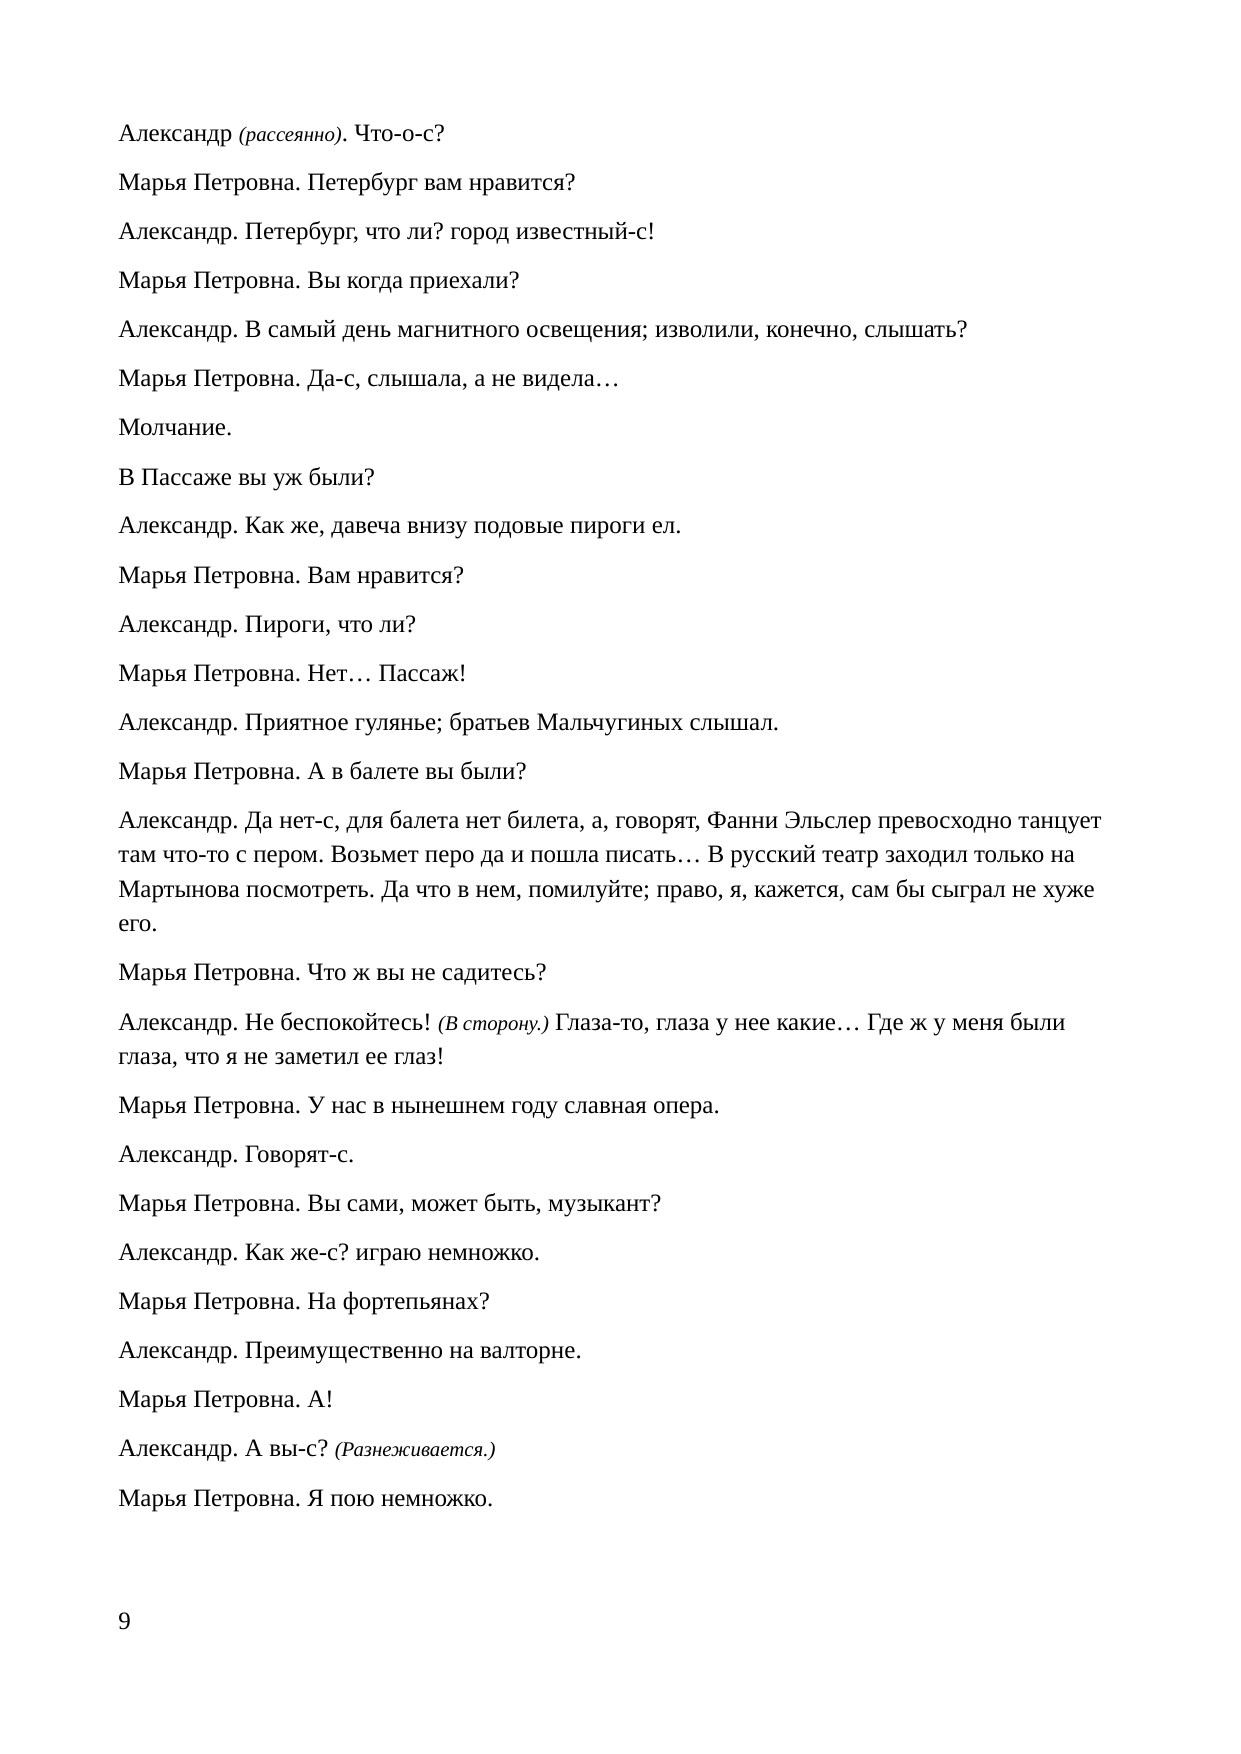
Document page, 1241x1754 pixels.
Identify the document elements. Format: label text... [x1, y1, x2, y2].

text Александр. А вы-с? (Разнеживается.) [118, 1433, 1122, 1462]
text Александр. Петербург, что ли? город известный-с! [118, 216, 1122, 245]
text Александр. Да нет-с, для балета нет билета, а, говорят, Фанни Эльслер превосходно танцует там что-то с пером. Возьмет перо да и пошла писать… В русский театр заходил только на Мартынова посмотреть. Да что в нем, помилуйте; право, я, кажется, сам бы сыграл не хуже его. [118, 805, 1122, 937]
text Александр. Не беспокойтесь! (В сторону.) Глаза-то, глаза у нее какие… Где ж у меня были глаза, что я не заметил ее глаз! [118, 1007, 1122, 1070]
text Александр. Преимущественно на валторне. [118, 1335, 1122, 1364]
text Александр. Пироги, что ли? [118, 609, 1122, 637]
text Марья Петровна. А! [118, 1384, 1122, 1413]
text Александр. Как же-с? играю немножко. [118, 1237, 1122, 1266]
text Молчание. [118, 412, 1122, 441]
text Марья Петровна. Да-с, слышала, а не видела… [118, 363, 1122, 392]
text Марья Петровна. Вам нравится? [118, 560, 1122, 588]
text Марья Петровна. Вы когда приехали? [118, 265, 1122, 294]
text Александр. В самый день магнитного освещения; изволили, конечно, слышать? [118, 314, 1122, 343]
text Александр. Приятное гулянье; братьев Мальчугиных слышал. [118, 707, 1122, 736]
text Марья Петровна. Нет… Пассаж! [118, 658, 1122, 687]
text Марья Петровна. У нас в нынешнем году славная опера. [118, 1090, 1122, 1119]
text Марья Петровна. Вы сами, может быть, музыкант? [118, 1188, 1122, 1217]
text Александр. Как же, давеча внизу подовые пироги ел. [118, 511, 1122, 539]
text Марья Петровна. Я пою немножко. [118, 1483, 1122, 1511]
text Александр (рассеянно). Что-о-с? [118, 118, 1122, 147]
text Марья Петровна. На фортепьянах? [118, 1286, 1122, 1315]
text Марья Петровна. Петербург вам нравится? [118, 167, 1122, 196]
text В Пассаже вы уж были? [118, 462, 1122, 490]
text Александр. Говорят-с. [118, 1139, 1122, 1168]
text Марья Петровна. А в балете вы были? [118, 756, 1122, 785]
text Марья Петровна. Что ж вы не садитесь? [118, 957, 1122, 986]
